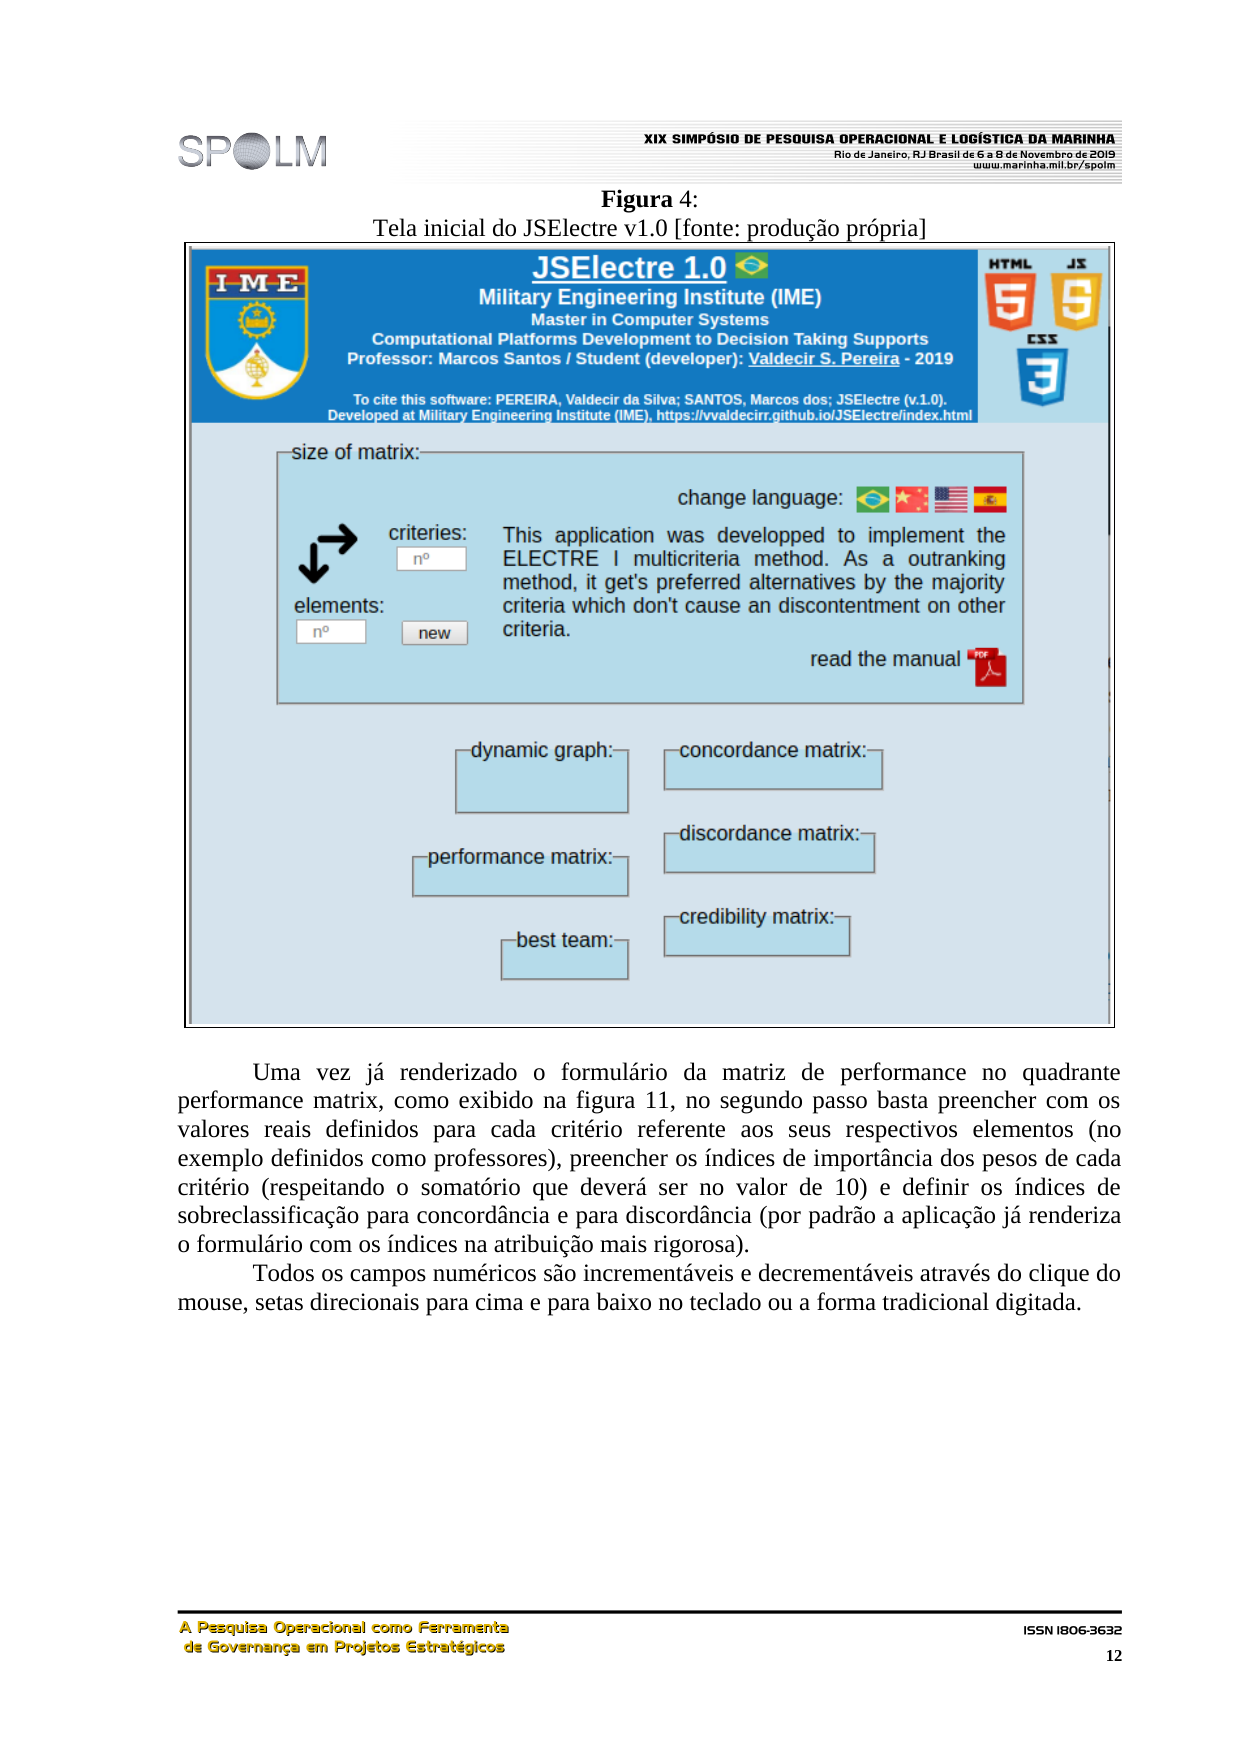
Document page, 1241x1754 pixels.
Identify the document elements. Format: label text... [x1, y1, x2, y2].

picture [177, 118, 1123, 184]
text Uma vez já renderizado o formulário da matriz de performance no quadrante performance matrix, como exibido na figura 11, no segundo passo basta preencher com os valores reais definidos para cada critério referente aos seus respectivos elementos (no exemplo definidos como professores), preencher os índices de importância dos pesos de cada critério (respeitando o somatório que deverá ser no valor de 10) e definir os índices de sobreclassificação para concordância e para discordância (por padrão a aplicação já renderiza o formulário com os índices na atribuição mais rigorosa). [177, 1057, 1122, 1258]
picture [177, 1610, 1122, 1656]
text Figura 4: [177, 184, 1122, 213]
text Tela inicial do JSElectre v1.0 [fonte: produção própria] [177, 213, 1122, 242]
text Todos os campos numéricos são incrementáveis e decrementáveis através do clique do mouse, setas direcionais para cima e para baixo no teclado ou a forma tradicional digitada. [177, 1258, 1122, 1316]
